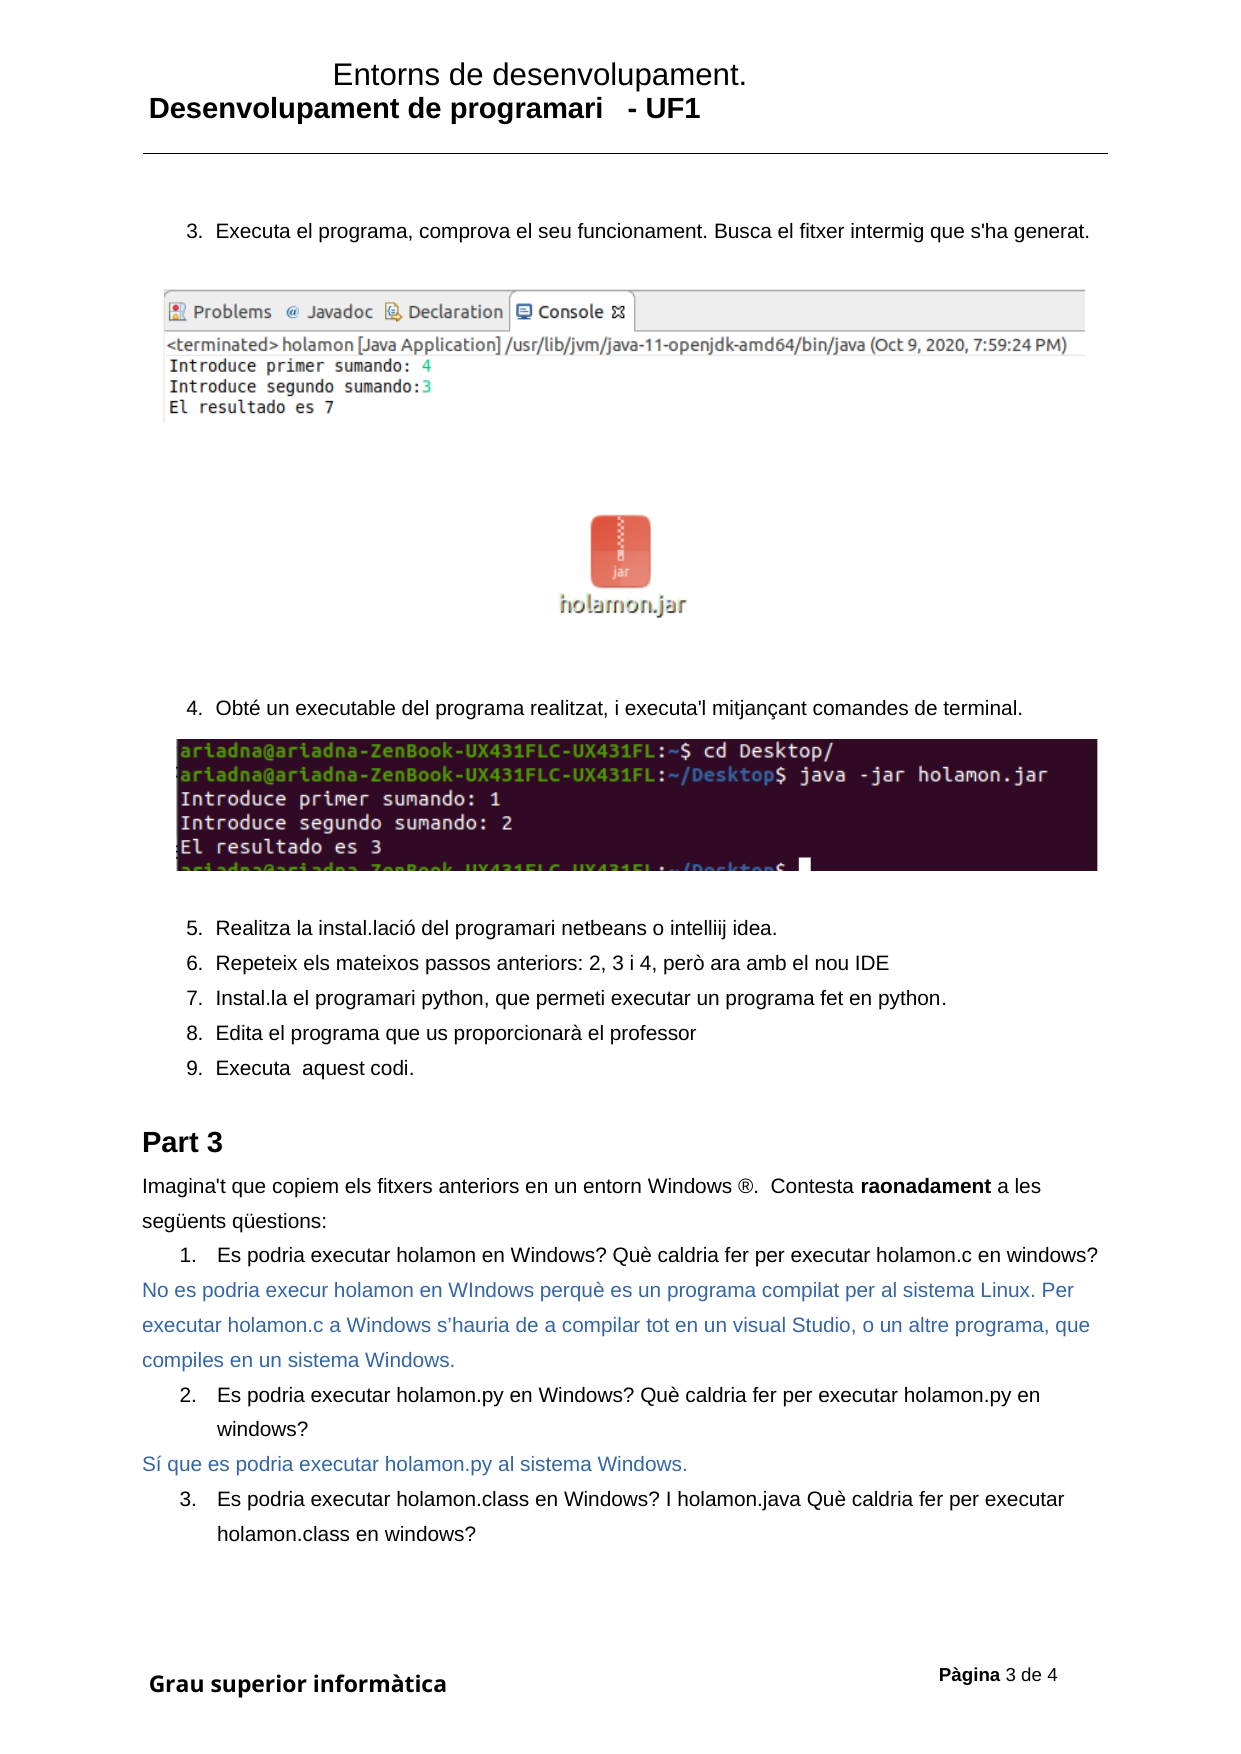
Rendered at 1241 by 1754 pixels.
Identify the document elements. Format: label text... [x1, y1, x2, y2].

text Imagina't que copiem els fitxers anteriors en un entorn Windows ®. Contesta raonadament a les següents qüestions: [142, 1174, 1107, 1232]
list Executa el programa, comprova el seu funcionament. Busca el fitxer intermig que s'ha generat. [186, 220, 1107, 243]
list Edita el programa que us proporcionarà el professor [186, 1021, 1107, 1044]
list Realitza la instal.lació del programari netbeans o intelliij idea. [186, 917, 1107, 940]
list Es podria executar holamon.class en Windows? I holamon.java Què caldria fer per executar holamon.class en windows? [179, 1488, 1107, 1546]
picture [163, 289, 1086, 423]
picture [544, 469, 705, 651]
list Instal.la el programari python, que permeti executar un programa fet en python. [186, 986, 1107, 1010]
list Es podria executar holamon en Windows? Què caldria fer per executar holamon.c en windows? [179, 1244, 1107, 1267]
text No es podria execur holamon en WIndows perquè es un programa compilat per al sistema Linux. Per executar holamon.c a Windows s’hauria de a compilar tot en un visual Studio, o un altre programa, que compiles en un sistema Windows. [142, 1279, 1107, 1372]
text Sí que es podria executar holamon.py al sistema Windows. [142, 1453, 1107, 1476]
list Executa aquest codi. [186, 1056, 1107, 1079]
text Part 3 [142, 1126, 1107, 1158]
list Obté un executable del programa realitzat, i executa'l mitjançant comandes de terminal. [186, 697, 1107, 720]
picture [176, 739, 1098, 871]
list Repeteix els mateixos passos anteriors: 2, 3 i 4, però ara amb el nou IDE [186, 952, 1107, 975]
list Es podria executar holamon.py en Windows? Què caldria fer per executar holamon.py en windows? [179, 1383, 1107, 1441]
